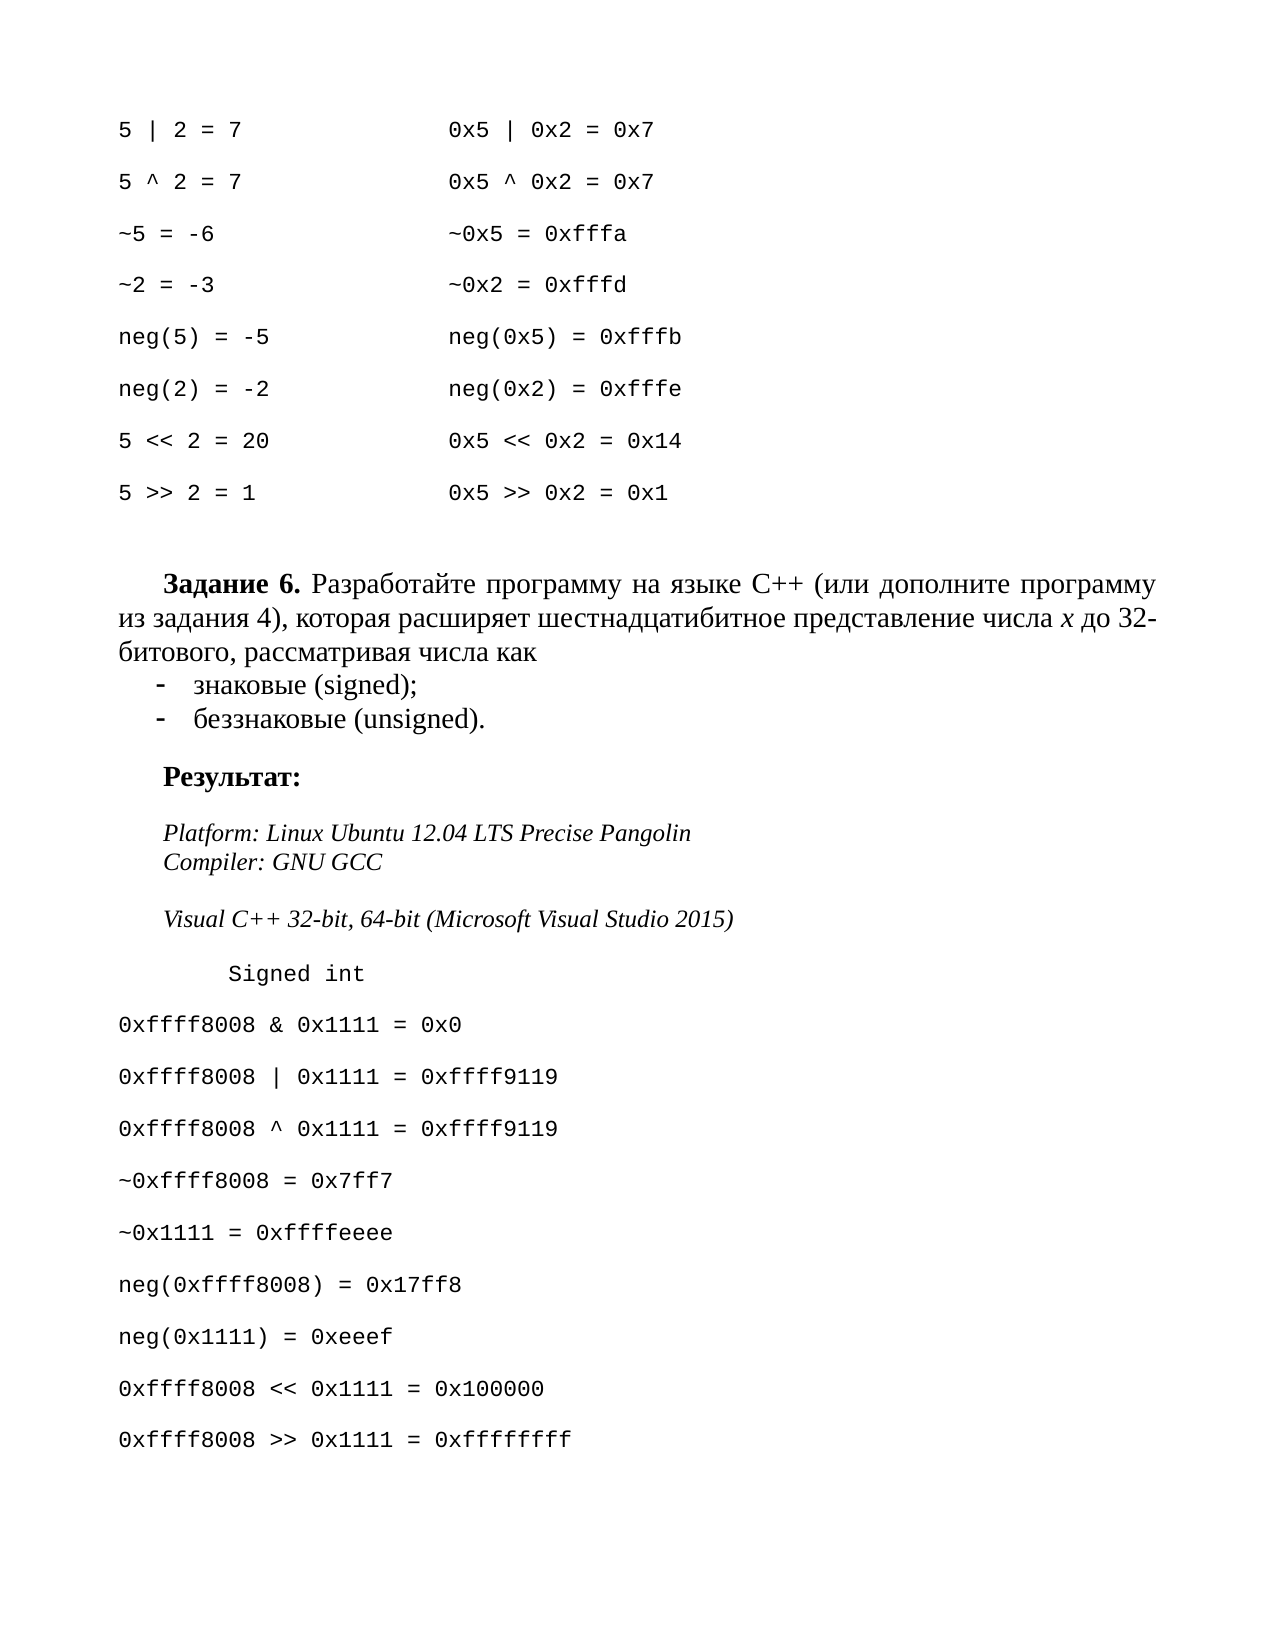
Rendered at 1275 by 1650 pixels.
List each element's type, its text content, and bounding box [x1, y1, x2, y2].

text ~0xffff8008 = 0x7ff7 [118, 1169, 1157, 1195]
text ~0x1111 = 0xffffeeee [118, 1221, 1157, 1247]
text 0xffff8008 | 0x1111 = 0xffff9119 [118, 1066, 1157, 1092]
text Compiler: GNU GCC [118, 847, 1157, 876]
text 5 | 2 = 7 0x5 | 0x2 = 0x7 [118, 118, 1157, 144]
text neg(5) = -5 neg(0x5) = 0xfffb [118, 326, 1157, 352]
text neg(0x1111) = 0xeeef [118, 1325, 1157, 1351]
text Platform: Linux Ubuntu 12.04 LTS Precise Pangolin [118, 818, 1157, 847]
text 0xffff8008 << 0x1111 = 0x100000 [118, 1377, 1157, 1403]
text 0xffff8008 >> 0x1111 = 0xffffffff [118, 1429, 1157, 1455]
text Результат: [118, 759, 1157, 793]
text 5 >> 2 = 1 0x5 >> 0x2 = 0x1 [118, 481, 1157, 507]
text neg(2) = -2 neg(0x2) = 0xfffe [118, 377, 1157, 403]
text Signed int [118, 962, 1157, 988]
list знаковые (signed); [156, 667, 1157, 701]
text Задание 6. Разработайте программу на языке C++ (или дополните программу из задания 4), которая расширяет шест­надцатибитное представление числа x до 32-битового, рассматривая числа как [118, 567, 1157, 667]
text 5 ^ 2 = 7 0x5 ^ 0x2 = 0x7 [118, 170, 1157, 196]
text Visual C++ 32-bit, 64-bit (Microsoft Visual Studio 2015) [118, 904, 1157, 933]
list беззнаковые (unsigned). [156, 701, 1157, 734]
text 5 << 2 = 20 0x5 << 0x2 = 0x14 [118, 429, 1157, 455]
text ~5 = -6 ~0x5 = 0xfffa [118, 222, 1157, 248]
text ~2 = -3 ~0x2 = 0xfffd [118, 274, 1157, 300]
text neg(0xffff8008) = 0x17ff8 [118, 1273, 1157, 1299]
text 0xffff8008 ^ 0x1111 = 0xffff9119 [118, 1117, 1157, 1143]
text 0xffff8008 & 0x1111 = 0x0 [118, 1014, 1157, 1040]
